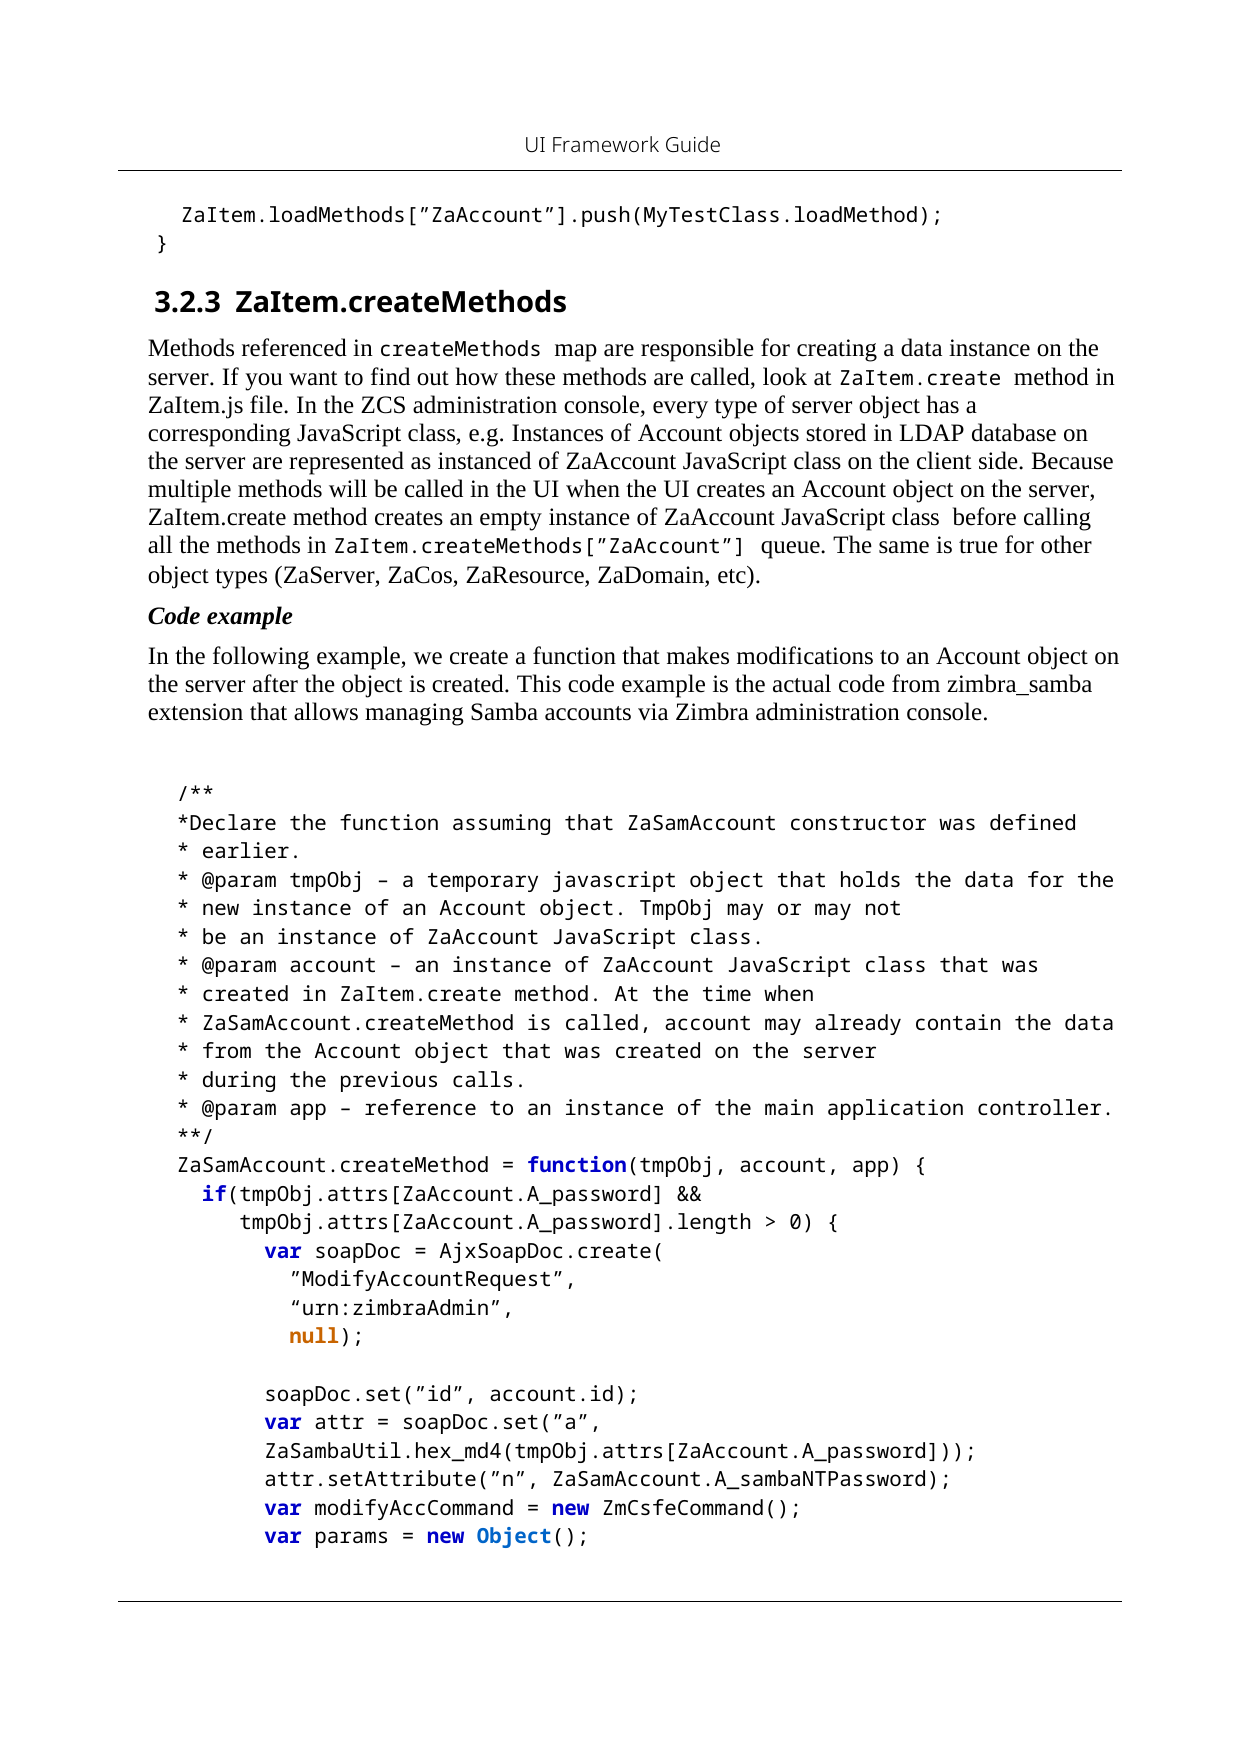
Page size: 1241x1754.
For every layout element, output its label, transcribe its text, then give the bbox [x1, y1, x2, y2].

text In the following example, we create a function that makes modifications to an Account object on the server after the object is created. This code example is the actual code from zimbra_samba extension that allows managing Samba accounts via Zimbra administration console. [148, 642, 1122, 726]
text attr.setAttribute(”n”, ZaSamAccount.A_sambaNTPassword); [177, 1464, 1122, 1493]
text Code example [148, 602, 1122, 629]
subtitle ZaItem.createMethods [154, 282, 1122, 321]
text var soapDoc = AjxSoapDoc.create( [177, 1236, 1122, 1264]
text null); [177, 1321, 1122, 1350]
text * during the previous calls. [177, 1064, 1122, 1093]
text } [118, 228, 1122, 257]
text var attr = soapDoc.set(”a”, [177, 1407, 1122, 1436]
text *Declare the function assuming that ZaSamAccount constructor was defined [177, 808, 1122, 836]
text tmpObj.attrs[ZaAccount.A_password].length > 0) { [177, 1207, 1122, 1236]
text ”ModifyAccountRequest”, [177, 1264, 1122, 1293]
text var modifyAccCommand = new ZmCsfeCommand(); [177, 1493, 1122, 1521]
text ZaItem.loadMethods[”ZaAccount”].push(MyTestClass.loadMethod); [118, 200, 1122, 228]
text * ZaSamAccount.createMethod is called, account may already contain the data [177, 1007, 1122, 1036]
text ZaSambaUtil.hex_md4(tmpObj.attrs[ZaAccount.A_password])); [177, 1436, 1122, 1464]
text /** [177, 779, 1122, 808]
text * earlier. [177, 836, 1122, 865]
text * @param app – reference to an instance of the main application controller. [177, 1093, 1122, 1122]
text Methods referenced in createMethods map are responsible for creating a data instance on the server. If you want to find out how these methods are called, look at ZaItem.create method in ZaItem.js file. In the ZCS administration console, every type of server object has a corresponding JavaScript class, e.g. Instances of Account objects stored in LDAP database on the server are represented as instanced of ZaAccount JavaScript class on the client side. Because multiple methods will be called in the UI when the UI creates an Account object on the server, ZaItem.create method creates an empty instance of ZaAccount JavaScript class before calling all the methods in ZaItem.createMethods[”ZaAccount”] queue. The same is true for other object types (ZaServer, ZaCos, ZaResource, ZaDomain, etc). [148, 334, 1122, 589]
text **/ [177, 1122, 1122, 1150]
text * @param tmpObj – a temporary javascript object that holds the data for the [177, 865, 1122, 893]
text var params = new Object(); [177, 1521, 1122, 1550]
text “urn:zimbraAdmin”, [177, 1293, 1122, 1321]
text * be an instance of ZaAccount JavaScript class. [177, 922, 1122, 950]
text * @param account – an instance of ZaAccount JavaScript class that was [177, 950, 1122, 979]
text soapDoc.set(”id”, account.id); [177, 1378, 1122, 1407]
text * new instance of an Account object. TmpObj may or may not [177, 893, 1122, 922]
text * from the Account object that was created on the server [177, 1036, 1122, 1064]
text if(tmpObj.attrs[ZaAccount.A_password] && [177, 1179, 1122, 1207]
text ZaSamAccount.createMethod = function(tmpObj, account, app) { [177, 1150, 1122, 1179]
text * created in ZaItem.create method. At the time when [177, 979, 1122, 1007]
